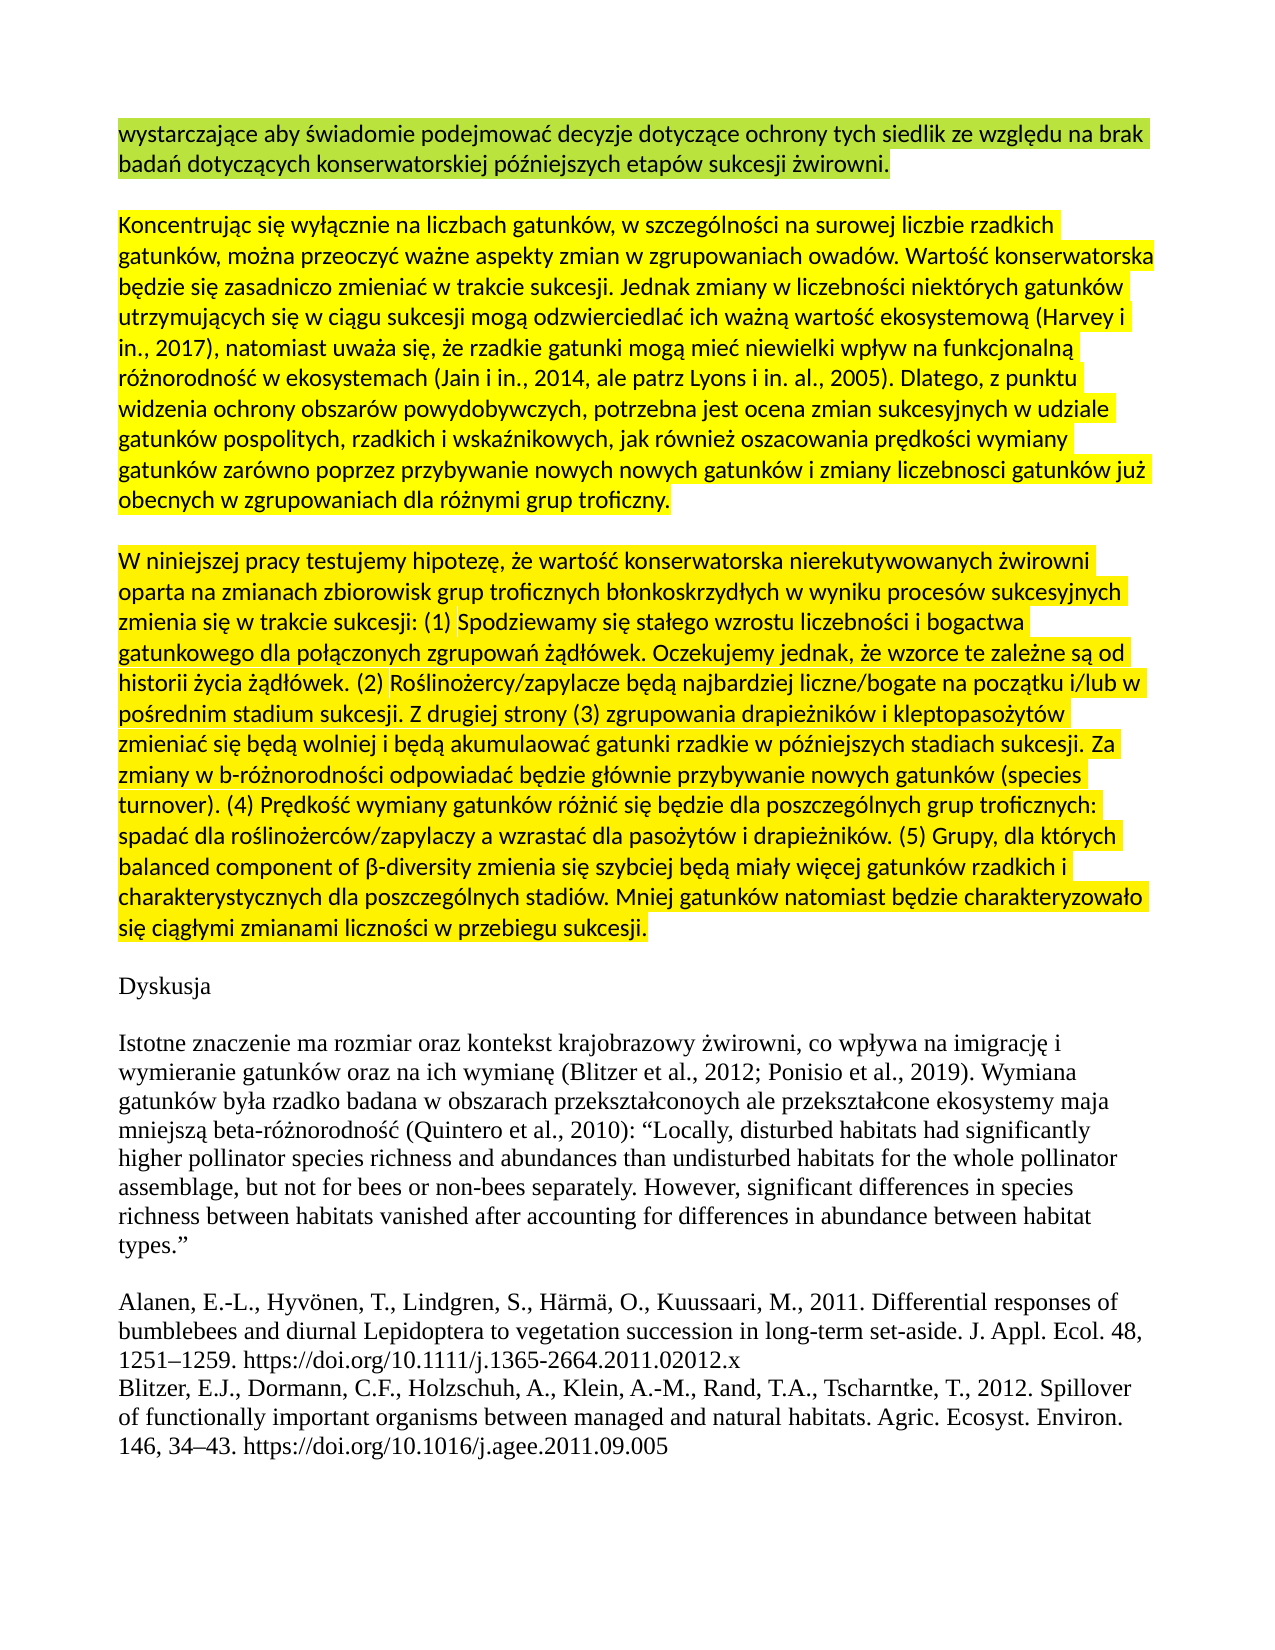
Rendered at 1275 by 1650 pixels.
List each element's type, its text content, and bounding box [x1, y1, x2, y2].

text wystarczające aby świadomie podejmować decyzje dotyczące ochrony tych siedlik ze względu na brak badań dotyczących konserwatorskiej późniejszych etapów sukcesji żwirowni. [118, 118, 1157, 179]
text Dyskusja [118, 971, 1157, 1000]
text Alanen, E.-L., Hyvönen, T., Lindgren, S., Härmä, O., Kuussaari, M., 2011. Differential responses of bumblebees and diurnal Lepidoptera to vegetation succession in long-term set-aside. J. Appl. Ecol. 48, 1251–1259. https://doi.org/10.1111/j.1365-2664.2011.02012.x [118, 1287, 1157, 1373]
text Koncentrując się wyłącznie na liczbach gatunków, w szczególności na surowej liczbie rzadkich gatunków, można przeoczyć ważne aspekty zmian w zgrupowaniach owadów. Wartość konserwatorska będzie się zasadniczo zmieniać w trakcie sukcesji. Jednak zmiany w liczebności niektórych gatunków utrzymujących się w ciągu sukcesji mogą odzwierciedlać ich ważną wartość ekosystemową (Harvey i in., 2017), natomiast uważa się, że rzadkie gatunki mogą mieć niewielki wpływ na funkcjonalną różnorodność w ekosystemach (Jain i in., 2014, ale patrz Lyons i in. al., 2005). Dlatego, z punktu widzenia ochrony obszarów powydobywczych, potrzebna jest ocena zmian sukcesyjnych w udziale gatunków pospolitych, rzadkich i wskaźnikowych, jak również oszacowania prędkości wymiany gatunków zarówno poprzez przybywanie nowych nowych gatunków i zmiany liczebnosci gatunków już obecnych w zgrupowaniach dla różnymi grup troficzny. [118, 210, 1157, 515]
text W niniejszej pracy testujemy hipotezę, że wartość konserwatorska nierekutywowanych żwirowni oparta na zmianach zbiorowisk grup troficznych błonkoskrzydłych w wyniku procesów sukcesyjnych zmienia się w trakcie sukcesji: (1) Spodziewamy się stałego wzrostu liczebności i bogactwa gatunkowego dla połączonych zgrupowań żądłówek. Oczekujemy jednak, że wzorce te zależne są od historii życia żądłówek. (2) Roślinożercy/zapylacze będą najbardziej liczne/bogate na początku i/lub w pośrednim stadium sukcesji. Z drugiej strony (3) zgrupowania drapieżników i kleptopasożytów zmieniać się będą wolniej i będą akumulaować gatunki rzadkie w późniejszych stadiach sukcesji. Za zmiany w b-różnorodności odpowiadać będzie głównie przybywanie nowych gatunków (species turnover). (4) Prędkość wymiany gatunków różnić się będzie dla poszczególnych grup troficznych: spadać dla roślinożerców/zapylaczy a wzrastać dla pasożytów i drapieżników. (5) Grupy, dla których balanced component of β-diversity zmienia się szybciej będą miały więcej gatunków rzadkich i charakterystycznych dla poszczególnych stadiów. Mniej gatunków natomiast będzie charakteryzowało się ciągłymi zmianami liczności w przebiegu sukcesji. [118, 545, 1157, 942]
text Istotne znaczenie ma rozmiar oraz kontekst krajobrazowy żwirowni, co wpływa na imigrację i wymieranie gatunków oraz na ich wymianę (Blitzer et al., 2012; Ponisio et al., 2019). Wymiana gatunków była rzadko badana w obszarach przekształconoych ale przekształcone ekosystemy maja mniejszą beta-różnorodność (Quintero et al., 2010): “Locally, disturbed habitats had significantly higher pollinator species richness and abundances than undisturbed habitats for the whole pollinator assemblage, but not for bees or non-bees separately. However, significant differences in species richness between habitats vanished after accounting for differences in abundance between habitat types.” [118, 1028, 1157, 1258]
text Blitzer, E.J., Dormann, C.F., Holzschuh, A., Klein, A.-M., Rand, T.A., Tscharntke, T., 2012. Spillover of functionally important organisms between managed and natural habitats. Agric. Ecosyst. Environ. 146, 34–43. https://doi.org/10.1016/j.agee.2011.09.005 [118, 1373, 1157, 1460]
